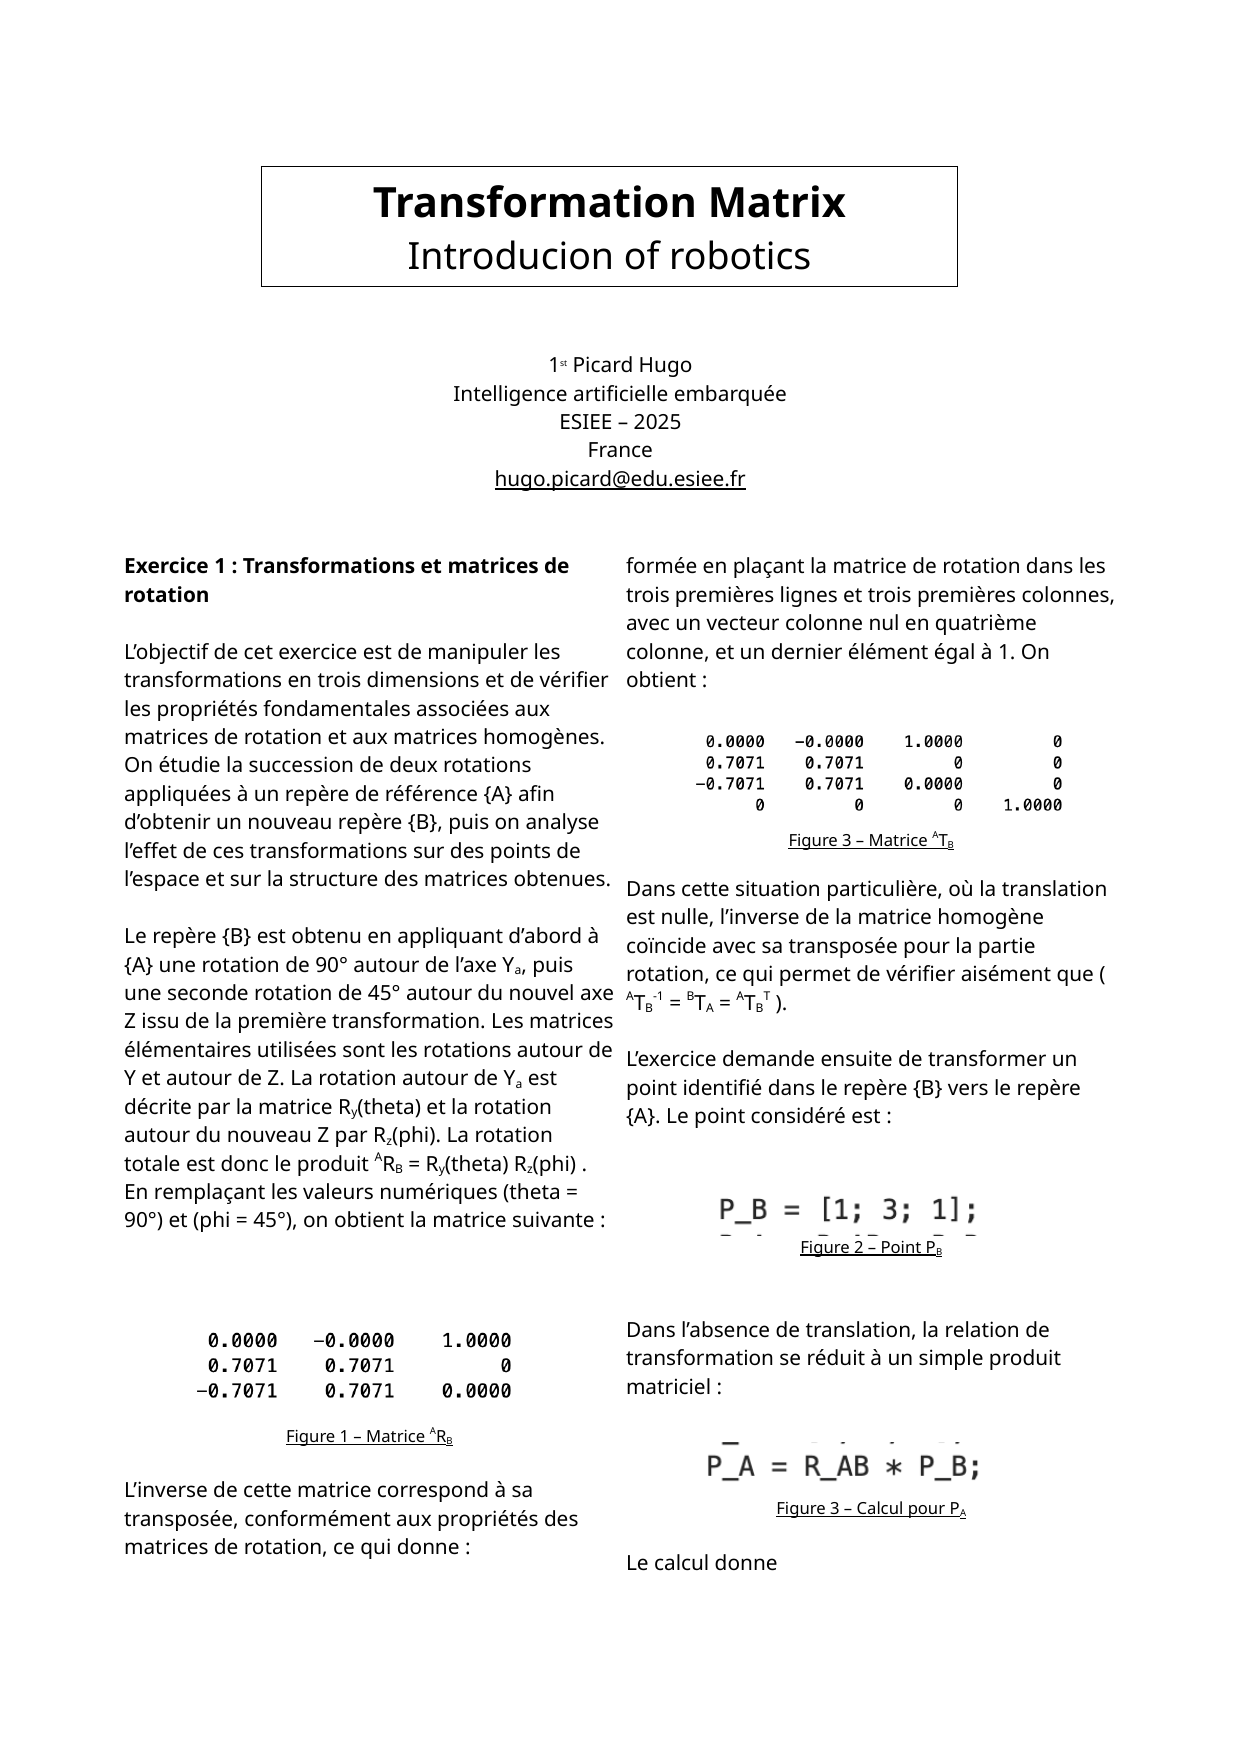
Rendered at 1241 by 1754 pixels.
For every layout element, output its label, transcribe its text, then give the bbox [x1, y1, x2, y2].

picture [684, 1442, 1064, 1497]
table_header Transformation Matrix Introducion of robotics [262, 167, 957, 286]
picture [668, 722, 1102, 829]
picture [707, 1160, 1012, 1236]
table_header Exercice 1 : Transformations et matrices de rotation L’objectif de cet exercice est de manipuler les transformations en trois dimensions et de vérifier les propriétés fondamentales associées aux matrices de rotation et aux matrices homogènes. On étudie la succession de deux rotations appliquées à un repère de référence {A} afin d’obtenir un nouveau repère {B}, puis on analyse l’effet de ces transformations sur des points de l’espace et sur la structure des matrices obtenues. Le repère {B} est obtenu en appliquant d’abord à {A} une rotation de 90° autour de l’axe Ya, puis une seconde rotation de 45° autour du nouvel axe Z issu de la première transformation. Les matrices élémentaires utilisées sont les rotations autour de Y et autour de Z. La rotation autour de Ya est décrite par la matrice Ry(theta) et la rotation autour du nouveau Z par Rz(phi). La rotation totale est donc le produit ARB = Ry(theta) Rz(phi) . En remplaçant les valeurs numériques (theta = 90°) et (phi = 45°), on obtient la matrice suivante : Figure 1 – Matrice ARB L’inverse de cette matrice correspond à sa transposée, conformément aux propriétés des matrices de rotation, ce qui donne : [118, 546, 620, 1636]
picture [162, 1319, 576, 1425]
table_header formée en plaçant la matrice de rotation dans les trois premières lignes et trois premières colonnes, avec un vecteur colonne nul en quatrième colonne, et un dernier élément égal à 1. On obtient : Figure 3 – Matrice ATB Dans cette situation particulière, où la translation est nulle, l’inverse de la matrice homogène coïncide avec sa transposée pour la partie rotation, ce qui permet de vérifier aisément que ( ATB-1 = BTA = ATBT ). L’exercice demande ensuite de transformer un point identifié dans le repère {B} vers le repère {A}. Le point considéré est : Figure 2 – Point PB Dans l’absence de translation, la relation de transformation se réduit à un simple produit matriciel : Figure 3 – Calcul pour PA Le calcul donne Figure 4 – Résultat PA Ce résultat illustre comment les rotations successives modifient la représentation des coordonnées d’un point dans différents repères. [620, 546, 1122, 1636]
table_header 1st Picard Hugo Intelligence artificielle embarquée ESIEE – 2025 France hugo.picard@edu.esiee.fr [118, 345, 1122, 498]
